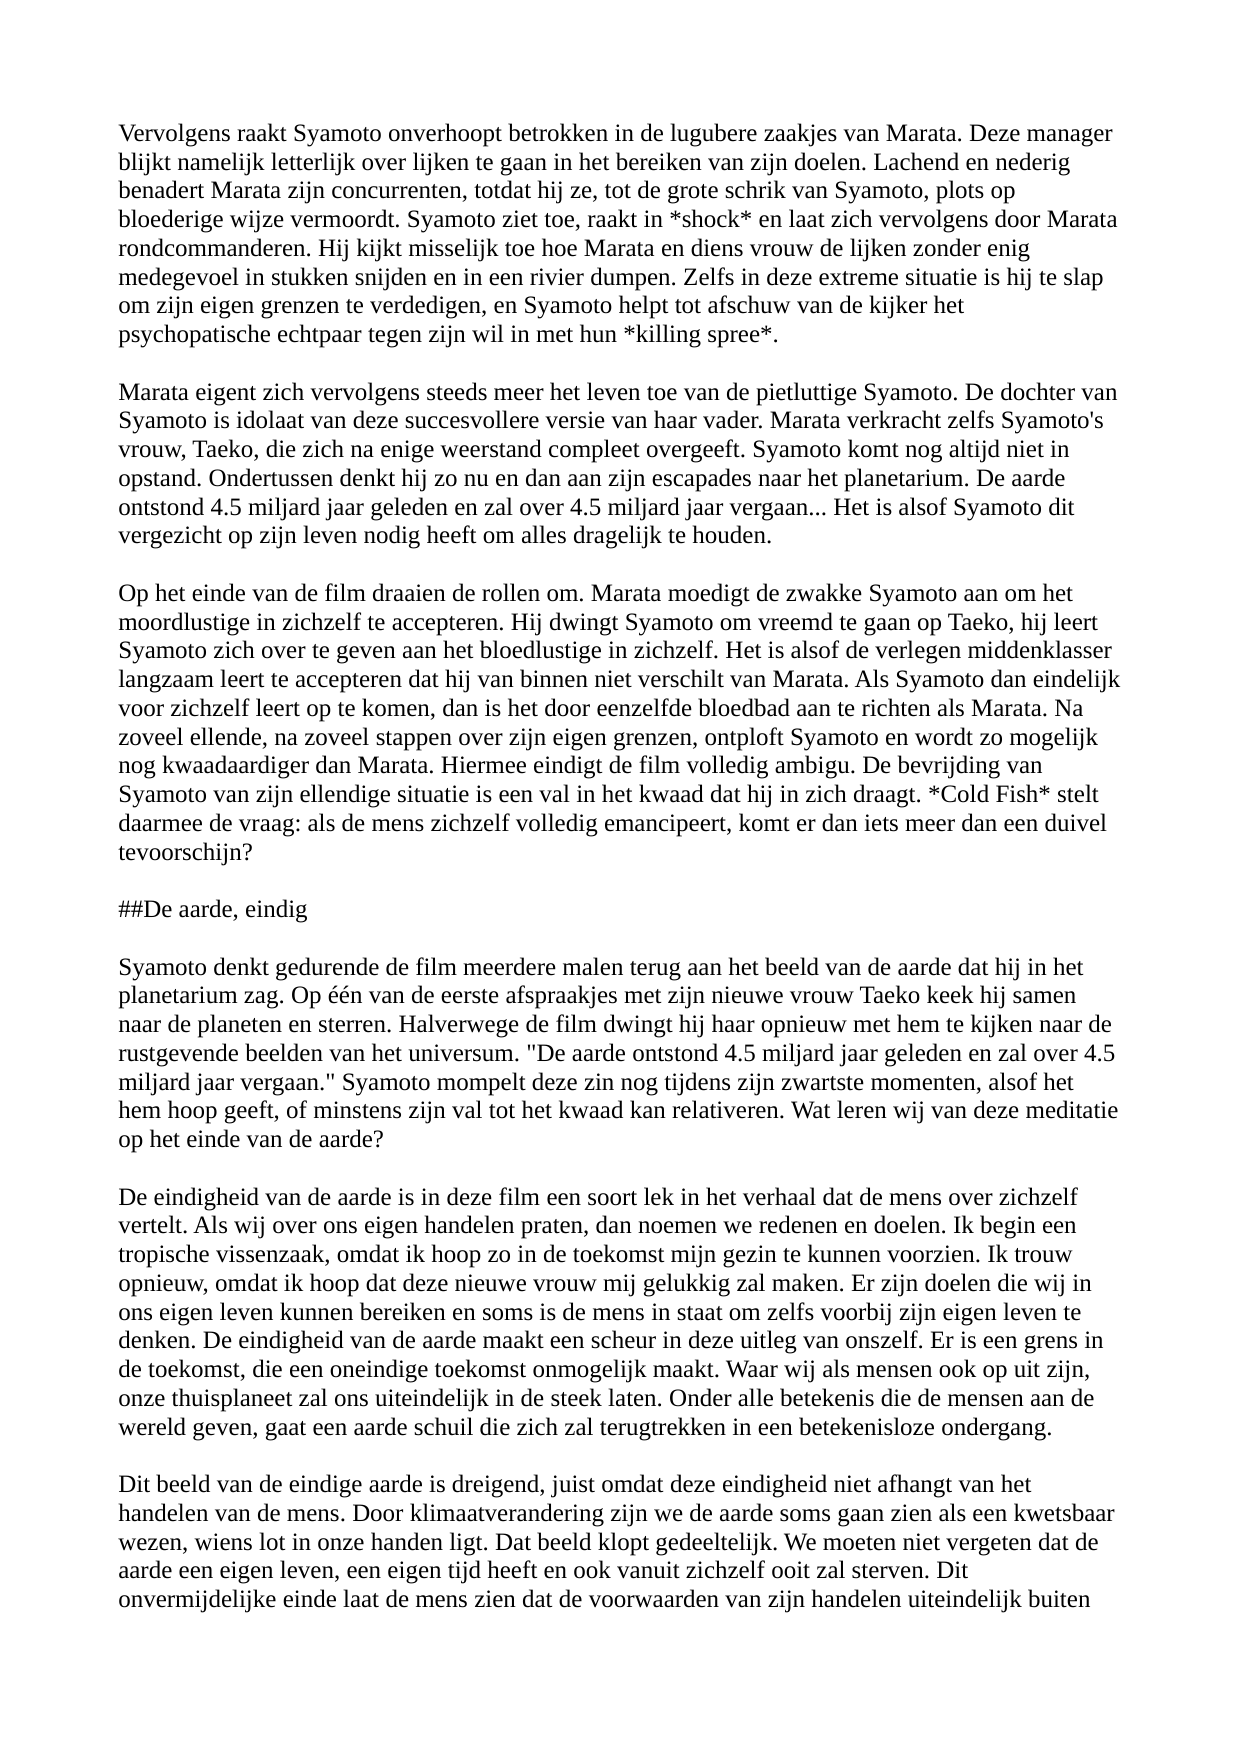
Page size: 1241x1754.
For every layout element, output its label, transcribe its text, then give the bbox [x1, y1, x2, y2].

text Vervolgens raakt Syamoto onverhoopt betrokken in de lugubere zaakjes van Marata. Deze manager blijkt namelijk letterlijk over lijken te gaan in het bereiken van zijn doelen. Lachend en nederig benadert Marata zijn concurrenten, totdat hij ze, tot de grote schrik van Syamoto, plots op bloederige wijze vermoordt. Syamoto ziet toe, raakt in *shock* en laat zich vervolgens door Marata rondcommanderen. Hij kijkt misselijk toe hoe Marata en diens vrouw de lijken zonder enig medegevoel in stukken snijden en in een rivier dumpen. Zelfs in deze extreme situatie is hij te slap om zijn eigen grenzen te verdedigen, en Syamoto helpt tot afschuw van de kijker het psychopatische echtpaar tegen zijn wil in met hun *killing spree*. [118, 118, 1122, 348]
text Op het einde van de film draaien de rollen om. Marata moedigt de zwakke Syamoto aan om het moordlustige in zichzelf te accepteren. Hij dwingt Syamoto om vreemd te gaan op Taeko, hij leert Syamoto zich over te geven aan het bloedlustige in zichzelf. Het is alsof de verlegen middenklasser langzaam leert te accepteren dat hij van binnen niet verschilt van Marata. Als Syamoto dan eindelijk voor zichzelf leert op te komen, dan is het door eenzelfde bloedbad aan te richten als Marata. Na zoveel ellende, na zoveel stappen over zijn eigen grenzen, ontploft Syamoto en wordt zo mogelijk nog kwaadaardiger dan Marata. Hiermee eindigt de film volledig ambigu. De bevrijding van Syamoto van zijn ellendige situatie is een val in het kwaad dat hij in zich draagt. *Cold Fish* stelt daarmee de vraag: als de mens zichzelf volledig emancipeert, komt er dan iets meer dan een duivel tevoorschijn? [118, 578, 1122, 866]
text De eindigheid van de aarde is in deze film een soort lek in het verhaal dat de mens over zichzelf vertelt. Als wij over ons eigen handelen praten, dan noemen we redenen en doelen. Ik begin een tropische vissenzaak, omdat ik hoop zo in de toekomst mijn gezin te kunnen voorzien. Ik trouw opnieuw, omdat ik hoop dat deze nieuwe vrouw mij gelukkig zal maken. Er zijn doelen die wij in ons eigen leven kunnen bereiken en soms is de mens in staat om zelfs voorbij zijn eigen leven te denken. De eindigheid van de aarde maakt een scheur in deze uitleg van onszelf. Er is een grens in de toekomst, die een oneindige toekomst onmogelijk maakt. Waar wij als mensen ook op uit zijn, onze thuisplaneet zal ons uiteindelijk in de steek laten. Onder alle betekenis die de mensen aan de wereld geven, gaat een aarde schuil die zich zal terugtrekken in een betekenisloze ondergang. [118, 1182, 1122, 1441]
text Marata eigent zich vervolgens steeds meer het leven toe van de pietluttige Syamoto. De dochter van Syamoto is idolaat van deze succesvollere versie van haar vader. Marata verkracht zelfs Syamoto's vrouw, Taeko, die zich na enige weerstand compleet overgeeft. Syamoto komt nog altijd niet in opstand. Ondertussen denkt hij zo nu en dan aan zijn escapades naar het planetarium. De aarde ontstond 4.5 miljard jaar geleden en zal over 4.5 miljard jaar vergaan... Het is alsof Syamoto dit vergezicht op zijn leven nodig heeft om alles dragelijk te houden. [118, 377, 1122, 549]
text Dit beeld van de eindige aarde is dreigend, juist omdat deze eindigheid niet afhangt van het handelen van de mens. Door klimaatverandering zijn we de aarde soms gaan zien als een kwetsbaar wezen, wiens lot in onze handen ligt. Dat beeld klopt gedeeltelijk. We moeten niet vergeten dat de aarde een eigen leven, een eigen tijd heeft en ook vanuit zichzelf ooit zal sterven. Dit onvermijdelijke einde laat de mens zien dat de voorwaarden van zijn handelen uiteindelijk buiten [118, 1469, 1122, 1613]
text Syamoto denkt gedurende de film meerdere malen terug aan het beeld van de aarde dat hij in het planetarium zag. Op één van de eerste afspraakjes met zijn nieuwe vrouw Taeko keek hij samen naar de planeten en sterren. Halverwege de film dwingt hij haar opnieuw met hem te kijken naar de rustgevende beelden van het universum. "De aarde ontstond 4.5 miljard jaar geleden en zal over 4.5 miljard jaar vergaan." Syamoto mompelt deze zin nog tijdens zijn zwartste momenten, alsof het hem hoop geeft, of minstens zijn val tot het kwaad kan relativeren. Wat leren wij van deze meditatie op het einde van de aarde? [118, 952, 1122, 1153]
text ##De aarde, eindig [118, 894, 1122, 923]
